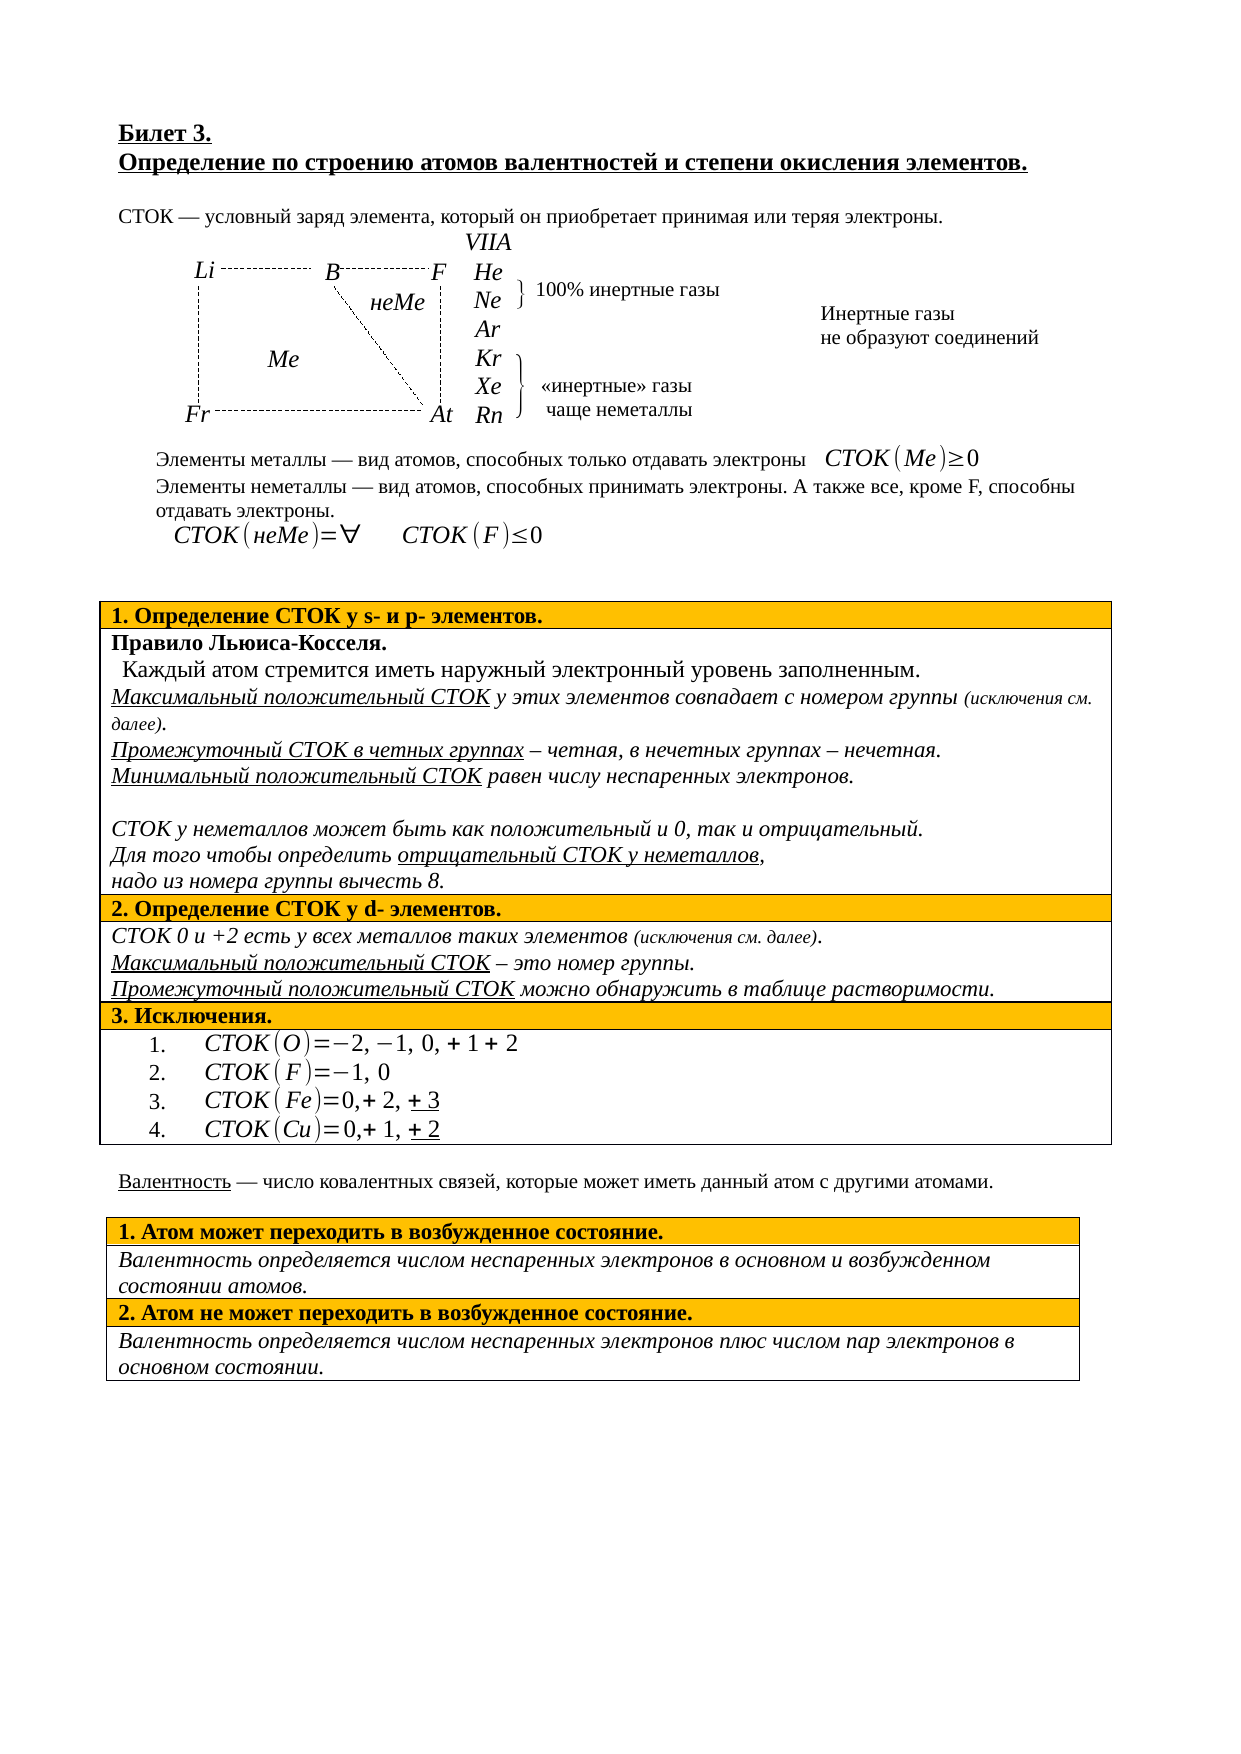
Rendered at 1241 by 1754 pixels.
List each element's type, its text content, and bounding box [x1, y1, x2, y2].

text Определение по строению атомов валентностей и степени окисления элементов. [118, 147, 1122, 176]
text 100% инертные газы [156, 277, 1122, 301]
table_cell 2. Определение СТОК у d- элементов. [101, 895, 1111, 921]
text Билет 3. [118, 118, 1122, 147]
text не образуют соединений [156, 325, 1122, 349]
table_header 1. Атом может переходить в возбужденное состояние. [107, 1218, 1079, 1244]
table_header 1. Определение СТОК у s- и p- элементов. [101, 602, 1111, 628]
text Валентность — число ковалентных связей, которые может иметь данный атом с другими атомами. [118, 1169, 1122, 1193]
table_cell 2. Атом не может переходить в возбужденное состояние. [107, 1299, 1079, 1326]
text Элементы металлы — вид атомов, способных только отдавать электроны [156, 445, 1122, 473]
table_cell Валентность определяется числом неспаренных электронов в основном и возбужденном состоянии атомов. [107, 1246, 1079, 1298]
text чаще неметаллы [156, 397, 1122, 421]
table_cell Правило Льюиса-Косселя. Каждый атом стремится иметь наружный электронный уровень заполненным. Максимальный положительный СТОК у этих элементов совпадает с номером группы (исключения см. далее). Промежуточный СТОК в четных группах – четная, в нечетных группах – нечетная. Минимальный положительный СТОК равен числу неспаренных электронов. СТОК у неметаллов может быть как положительный и 0, так и отрицательный. Для того чтобы определить отрицательный СТОК у неметаллов, надо из номера группы вычесть 8. [101, 629, 1111, 894]
table_cell Валентность определяется числом неспаренных электронов плюс числом пар электронов в основном состоянии. [107, 1327, 1079, 1379]
text СТОК — условный заряд элемента, который он приобретает принимая или теряя электроны. [118, 204, 1122, 228]
text Элементы неметаллы — вид атомов, способных принимать электроны. А также все, кроме F, способны отдавать электроны. [156, 473, 1122, 522]
text Инертные газы [156, 301, 1122, 325]
table_cell СТОК 0 и +2 есть у всех металлов таких элементов (исключения см. далее). Максимальный положительный СТОК – это номер группы. Промежуточный положительный СТОК можно обнаружить в таблице растворимости. [101, 922, 1111, 1001]
text «инертные» газы [156, 373, 1122, 397]
table_cell 3. Исключения. [101, 1003, 1111, 1029]
table_cell [101, 1030, 1111, 1144]
